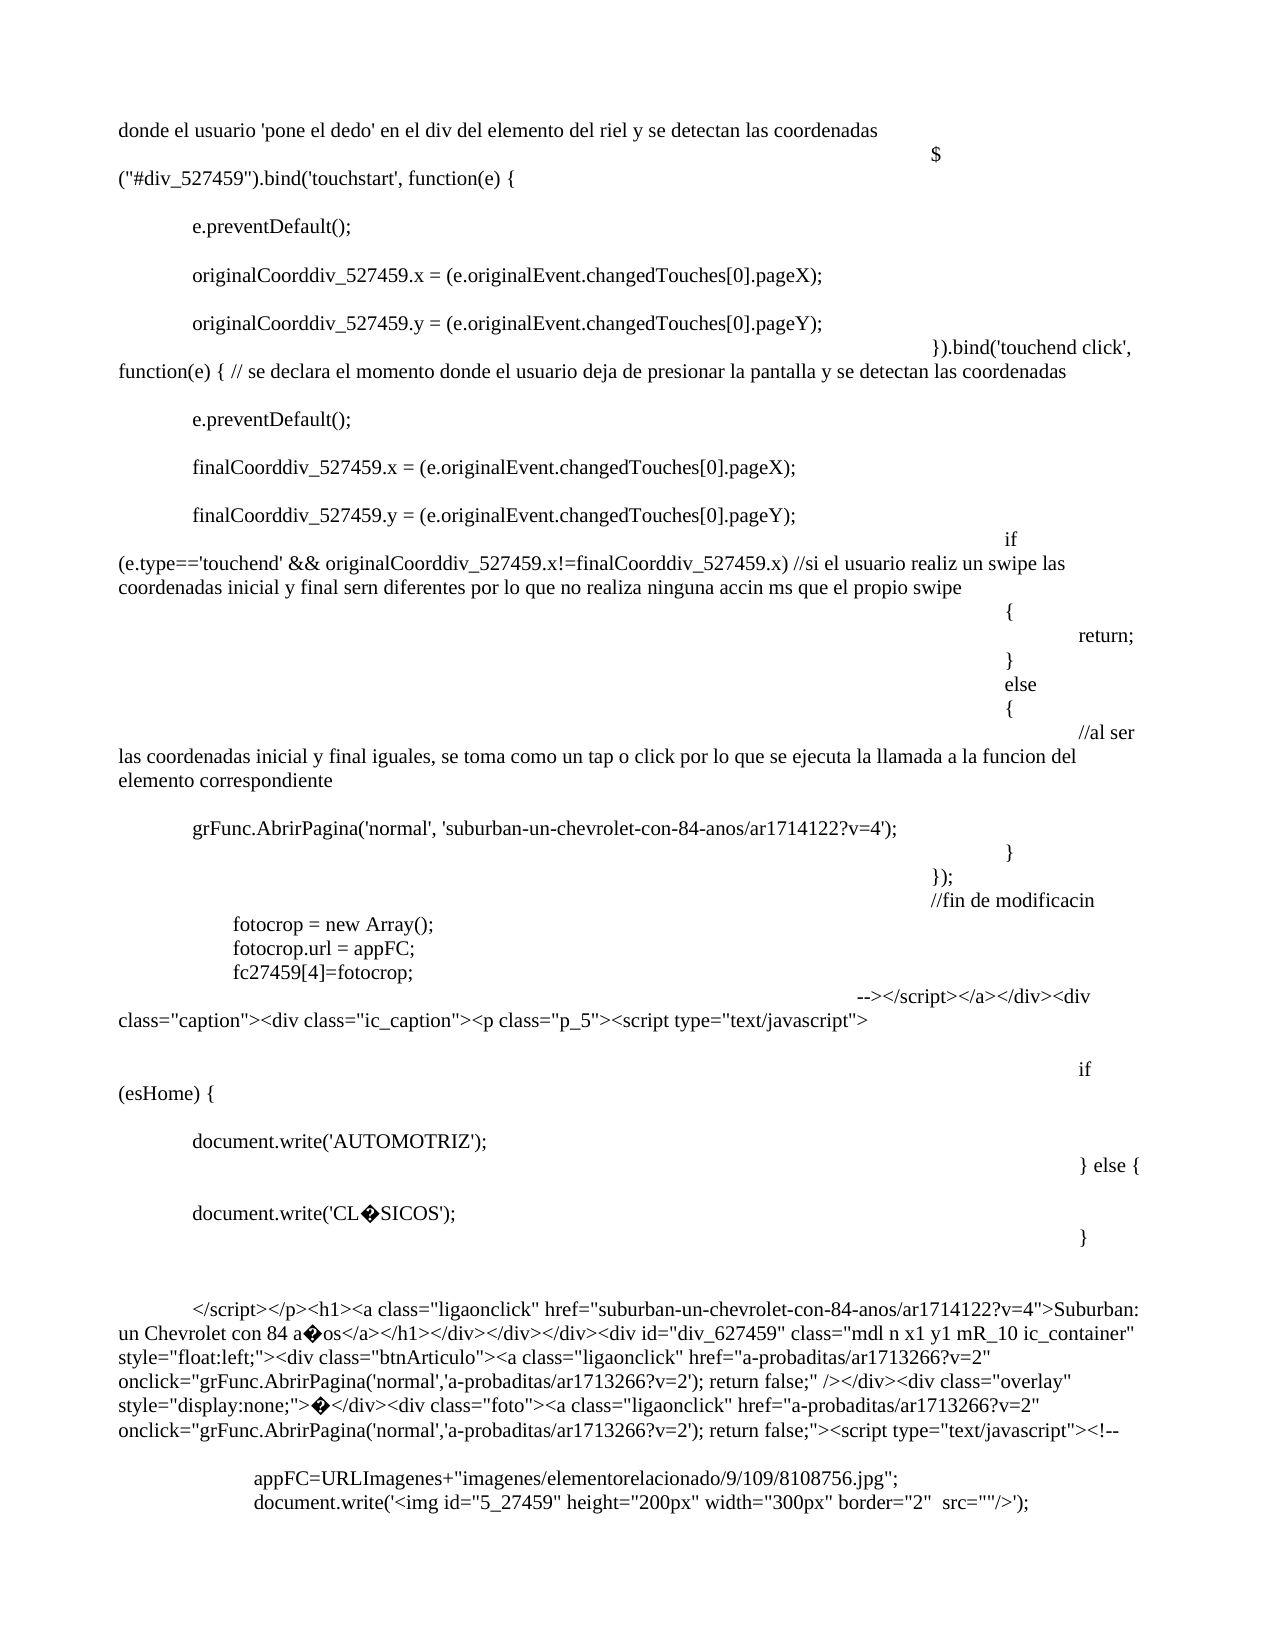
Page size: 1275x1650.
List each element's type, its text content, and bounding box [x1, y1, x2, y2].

text if (esHome) { [118, 1057, 1157, 1105]
text document.write('CL�SICOS'); [118, 1177, 1157, 1225]
text { [118, 599, 1157, 623]
text fc27459[4]=fotocrop; [118, 960, 1157, 984]
text fotocrop.url = appFC; [118, 936, 1157, 960]
text e.preventDefault(); [118, 383, 1157, 431]
text originalCoorddiv_527459.y = (e.originalEvent.changedTouches[0].pageY); [118, 287, 1157, 335]
text return; [118, 623, 1157, 647]
text $("#div_527459").bind('touchstart', function(e) { [118, 142, 1157, 190]
text if (e.type=='touchend' && originalCoorddiv_527459.x!=finalCoorddiv_527459.x) //si el usuario realiz un swipe las coordenadas inicial y final sern diferentes por lo que no realiza ninguna accin ms que el propio swipe [118, 527, 1157, 599]
text document.write('AUTOMOTRIZ'); [118, 1105, 1157, 1153]
text originalCoorddiv_527459.x = (e.originalEvent.changedTouches[0].pageX); [118, 238, 1157, 287]
text }); [118, 864, 1157, 888]
text }).bind('touchend click', function(e) { // se declara el momento donde el usuario deja de presionar la pantalla y se detectan las coordenadas [118, 335, 1157, 383]
text { [118, 696, 1157, 720]
text } [118, 647, 1157, 672]
text else [118, 672, 1157, 696]
text </script></p><h1><a class="ligaonclick" href="suburban-un-chevrolet-con-84-anos/ar1714122?v=4">Suburban: un Chevrolet con 84 a�os</a></h1></div></div></div><div id="div_627459" class="mdl n x1 y1 mR_10 ic_container" style="float:left;"><div class="btnArticulo"><a class="ligaonclick" href="a-probaditas/ar1713266?v=2" onclick="grFunc.AbrirPagina('normal','a-probaditas/ar1713266?v=2'); return false;" /></div><div class="overlay" style="display:none;">�</div><div class="foto"><a class="ligaonclick" href="a-probaditas/ar1713266?v=2" onclick="grFunc.AbrirPagina('normal','a-probaditas/ar1713266?v=2'); return false;"><script type="text/javascript"><!-- [118, 1273, 1157, 1442]
text document.write('<img id="5_27459" height="200px" width="300px" border="2" src=""/>'); [118, 1490, 1157, 1514]
text //al ser las coordenadas inicial y final iguales, se toma como un tap o click por lo que se ejecuta la llamada a la funcion del elemento correspondiente [118, 720, 1157, 792]
text grFunc.AbrirPagina('normal', 'suburban-un-chevrolet-con-84-anos/ar1714122?v=4'); [118, 792, 1157, 840]
text //fin de modificacin [118, 888, 1157, 912]
text } [118, 1225, 1157, 1249]
text appFC=URLImagenes+"imagenes/elementorelacionado/9/109/8108756.jpg"; [118, 1466, 1157, 1490]
text --></script></a></div><div class="caption"><div class="ic_caption"><p class="p_5"><script type="text/javascript"> [118, 984, 1157, 1032]
text donde el usuario 'pone el dedo' en el div del elemento del riel y se detectan las coordenadas [118, 118, 1157, 142]
text finalCoorddiv_527459.y = (e.originalEvent.changedTouches[0].pageY); [118, 479, 1157, 527]
text fotocrop = new Array(); [118, 912, 1157, 936]
text } [118, 840, 1157, 864]
text finalCoorddiv_527459.x = (e.originalEvent.changedTouches[0].pageX); [118, 431, 1157, 479]
text e.preventDefault(); [118, 190, 1157, 238]
text } else { [118, 1153, 1157, 1177]
